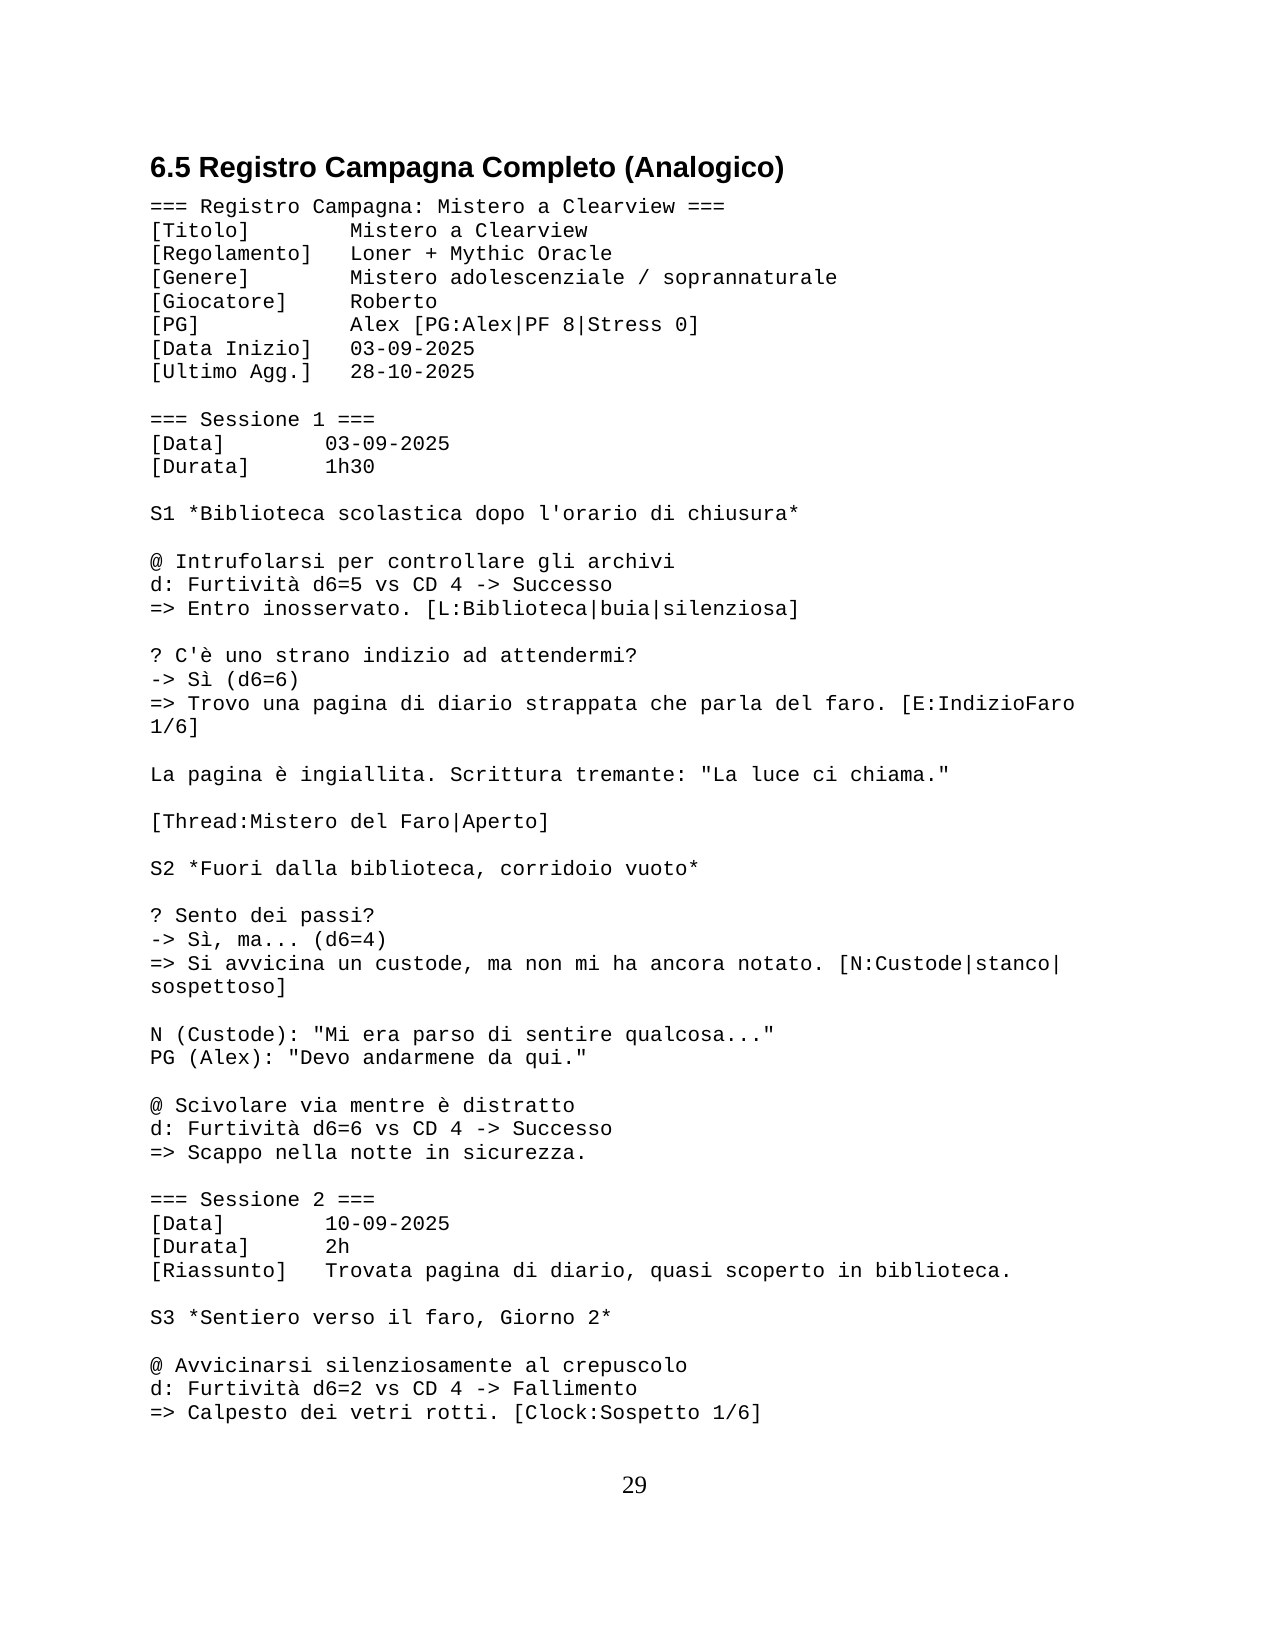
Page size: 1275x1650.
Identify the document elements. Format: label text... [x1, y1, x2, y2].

text -> Sì, ma... (d6=4) [150, 929, 1125, 953]
text [Ultimo Agg.] 28-10-2025 [150, 362, 1125, 385]
text => Scappo nella notte in sicurezza. [150, 1142, 1125, 1166]
text [Thread:Mistero del Faro|Aperto] [150, 811, 1125, 834]
text ? C'è uno strano indizio ad attendermi? [150, 645, 1125, 669]
text => Calpesto dei vetri rotti. [Clock:Sospetto 1/6] [150, 1402, 1125, 1426]
text S2 *Fuori dalla biblioteca, corridoio vuoto* [150, 858, 1125, 882]
text @ Avvicinarsi silenziosamente al crepuscolo [150, 1355, 1125, 1378]
text @ Intrufolarsi per controllare gli archivi [150, 551, 1125, 574]
text S3 *Sentiero verso il faro, Giorno 2* [150, 1307, 1125, 1331]
text d: Furtività d6=5 vs CD 4 -> Successo [150, 574, 1125, 598]
text [Giocatore] Roberto [150, 291, 1125, 314]
text [Riassunto] Trovata pagina di diario, quasi scoperto in biblioteca. [150, 1260, 1125, 1284]
text [Titolo] Mistero a Clearview [150, 220, 1125, 243]
text === Registro Campagna: Mistero a Clearview === [150, 196, 1125, 220]
text @ Scivolare via mentre è distratto [150, 1094, 1125, 1118]
text PG (Alex): "Devo andarmene da qui." [150, 1047, 1125, 1071]
text => Si avvicina un custode, ma non mi ha ancora notato. [N:Custode|stanco|sospettoso] [150, 953, 1125, 1000]
text [Genere] Mistero adolescenziale / soprannaturale [150, 267, 1125, 291]
text La pagina è ingiallita. Scrittura tremante: "La luce ci chiama." [150, 763, 1125, 787]
text [Data] 10-09-2025 [150, 1213, 1125, 1236]
text S1 *Biblioteca scolastica dopo l'orario di chiusura* [150, 503, 1125, 527]
text N (Custode): "Mi era parso di sentire qualcosa..." [150, 1024, 1125, 1047]
text [PG] Alex [PG:Alex|PF 8|Stress 0] [150, 314, 1125, 338]
text ? Sento dei passi? [150, 905, 1125, 929]
text -> Sì (d6=6) [150, 669, 1125, 693]
text [Data Inizio] 03-09-2025 [150, 338, 1125, 362]
text => Trovo una pagina di diario strappata che parla del faro. [E:IndizioFaro 1/6] [150, 693, 1125, 740]
text === Sessione 1 === [150, 409, 1125, 432]
text d: Furtività d6=2 vs CD 4 -> Fallimento [150, 1378, 1125, 1402]
text [Regolamento] Loner + Mythic Oracle [150, 243, 1125, 267]
text === Sessione 2 === [150, 1189, 1125, 1213]
text d: Furtività d6=6 vs CD 4 -> Successo [150, 1118, 1125, 1142]
text => Entro inosservato. [L:Biblioteca|buia|silenziosa] [150, 598, 1125, 622]
text [Durata] 2h [150, 1236, 1125, 1260]
text [Durata] 1h30 [150, 456, 1125, 480]
text [Data] 03-09-2025 [150, 432, 1125, 456]
subtitle 6.5 Registro Campagna Completo (Analogico) [150, 150, 1125, 183]
